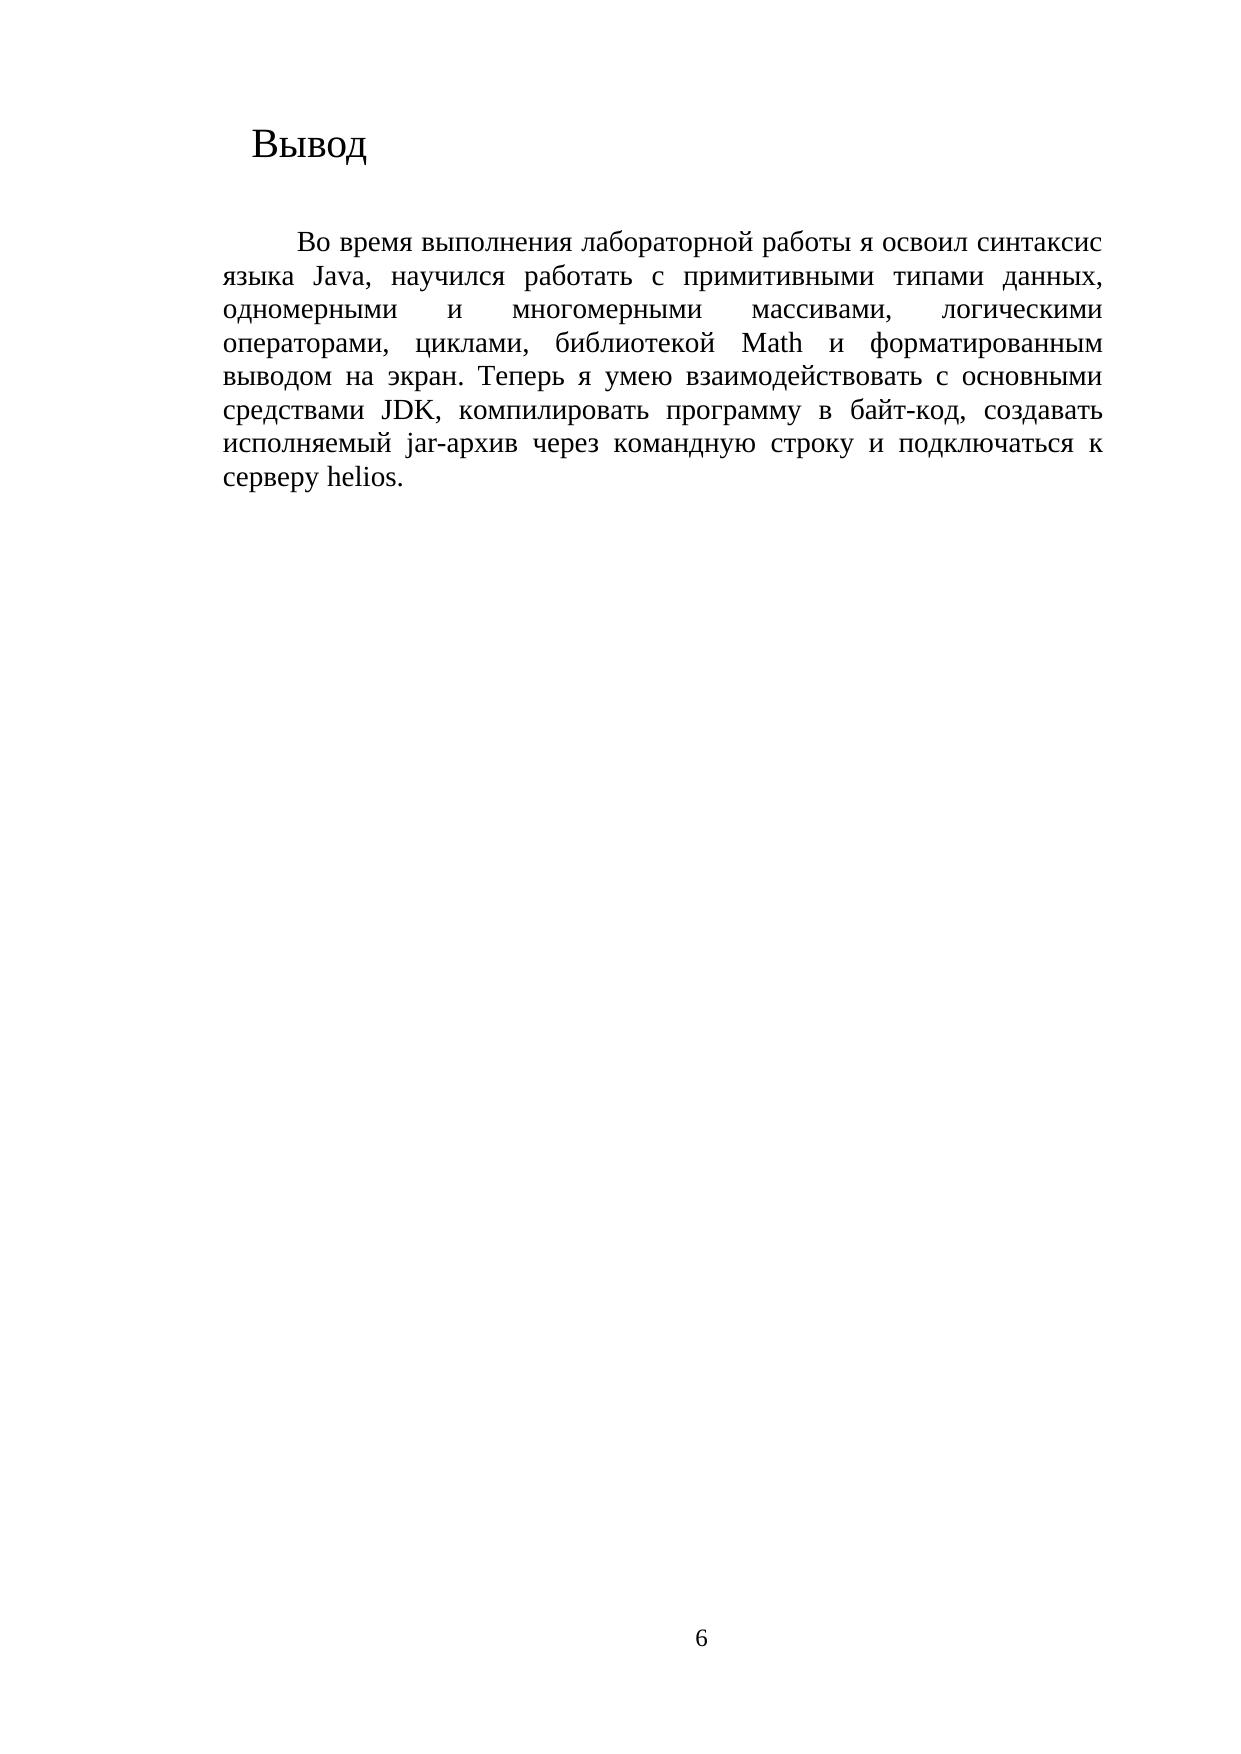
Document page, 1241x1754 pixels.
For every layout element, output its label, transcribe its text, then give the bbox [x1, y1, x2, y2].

subtitle Вывод [251, 118, 1152, 166]
text Во время выполнения лабораторной работы я освоил синтаксис языка Java, научился работать с примитивными типами данных, одномерными и многомерными массивами, логическими операторами, циклами, библиотекой Math и форматированным выводом на экран. Теперь я умею взаимодействовать с основными средствами JDK, компилировать программу в байт-код, создавать исполняемый jar-архив через командную строку и подключаться к серверу helios. [223, 224, 1103, 492]
